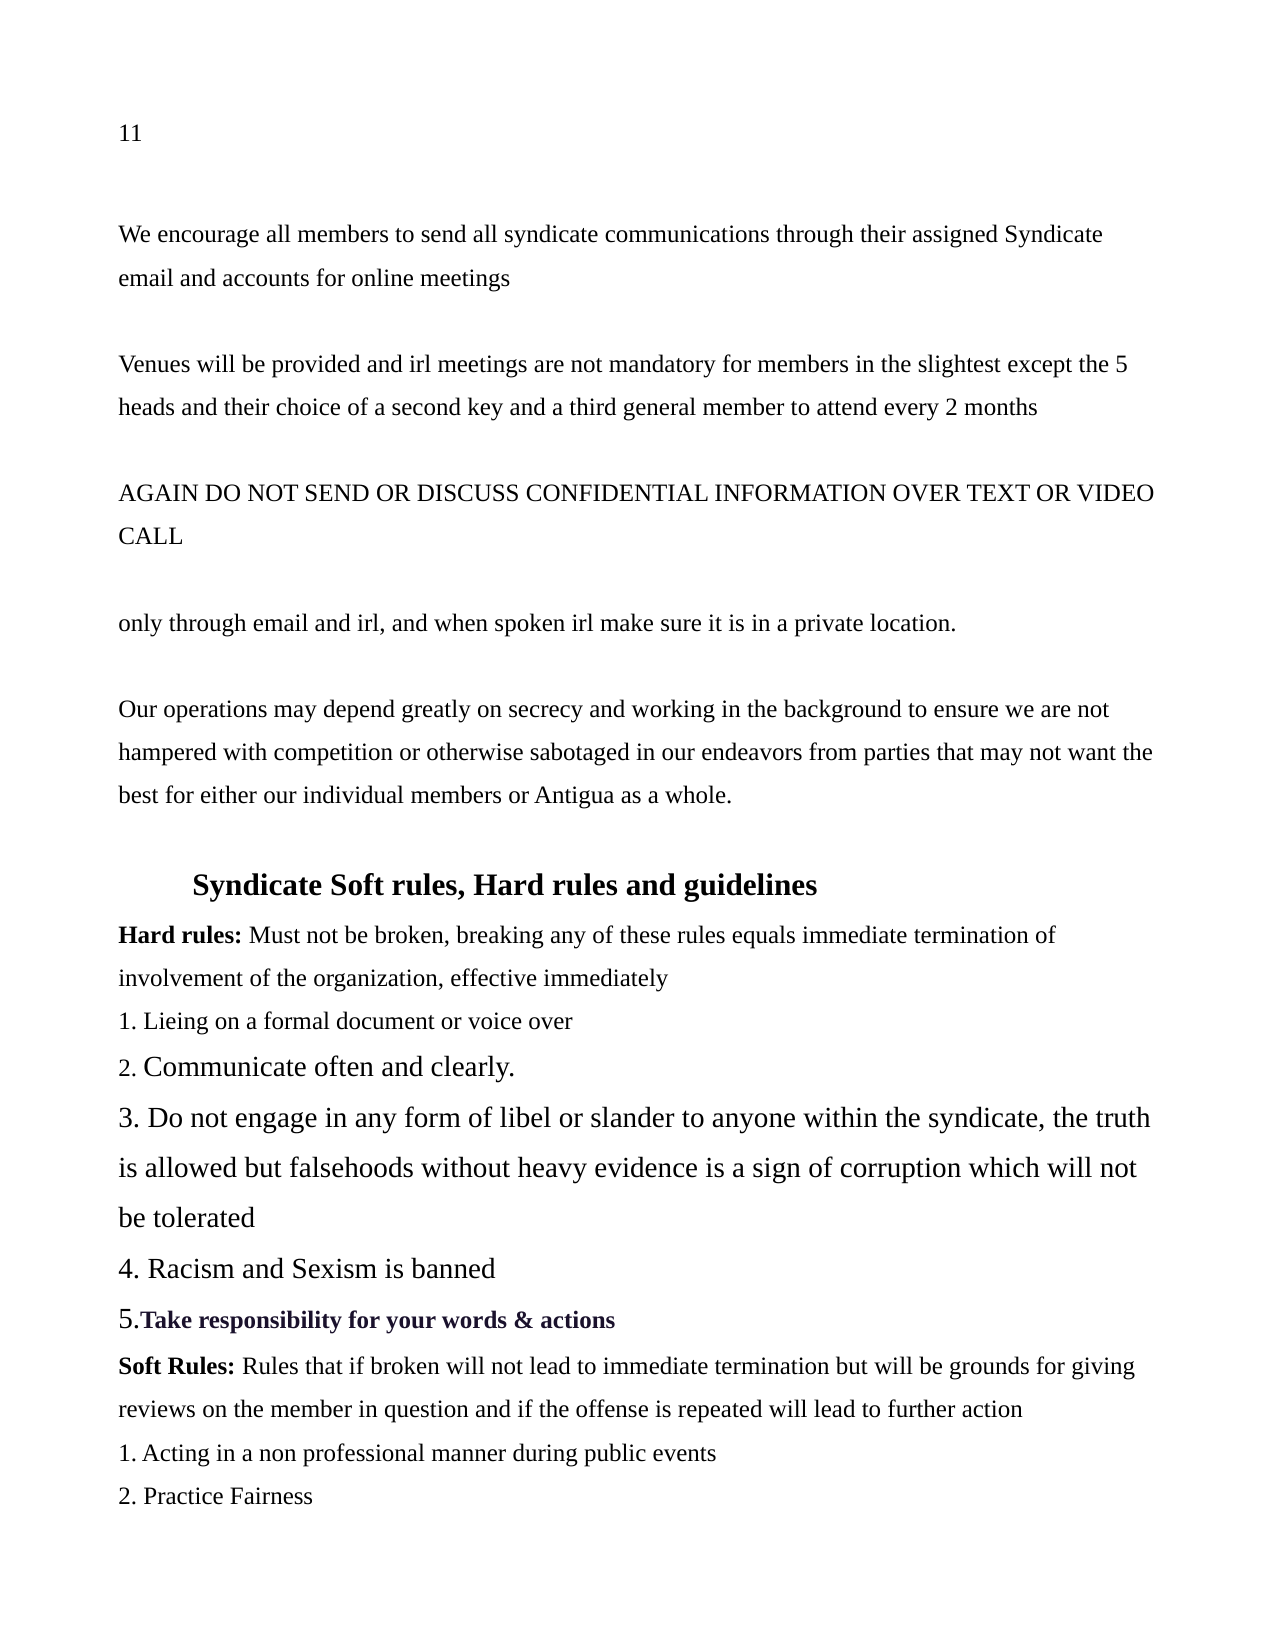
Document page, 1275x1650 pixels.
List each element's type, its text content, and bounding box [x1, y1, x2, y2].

text Syndicate Soft rules, Hard rules and guidelines [118, 866, 1157, 902]
text Our operations may depend greatly on secrecy and working in the background to ensure we are not hampered with competition or otherwise sabotaged in our endeavors from parties that may not want the best for either our individual members or Antigua as a whole. [118, 694, 1157, 809]
text Venues will be provided and irl meetings are not mandatory for members in the slightest except the 5 heads and their choice of a second key and a third general member to attend every 2 months [118, 349, 1157, 421]
text 2. Practice Fairness [118, 1481, 1157, 1509]
text Soft Rules: Rules that if broken will not lead to immediate termination but will be grounds for giving reviews on the member in question and if the offense is repeated will lead to further action [118, 1351, 1157, 1423]
text We encourage all members to send all syndicate communications through their assigned Syndicate email and accounts for online meetings [118, 219, 1157, 291]
text 4. Racism and Sexism is banned [118, 1251, 1157, 1284]
text 5.Take responsibility for your words & actions [118, 1301, 1157, 1335]
text Hard rules: Must not be broken, breaking any of these rules equals immediate termination of involvement of the organization, effective immediately [118, 920, 1157, 992]
text only through email and irl, and when spoken irl make sure it is in a private location. [118, 608, 1157, 636]
text AGAIN DO NOT SEND OR DISCUSS CONFIDENTIAL INFORMATION OVER TEXT OR VIDEO CALL [118, 478, 1157, 550]
text 1. Acting in a non professional manner during public events [118, 1438, 1157, 1466]
text 3. Do not engage in any form of libel or slander to anyone within the syndicate, the truth is allowed but falsehoods without heavy evidence is a sign of corruption which will not be tolerated [118, 1100, 1157, 1234]
text 1. Lieing on a formal document or voice over [118, 1006, 1157, 1035]
text 2. Communicate often and clearly. [118, 1049, 1157, 1083]
